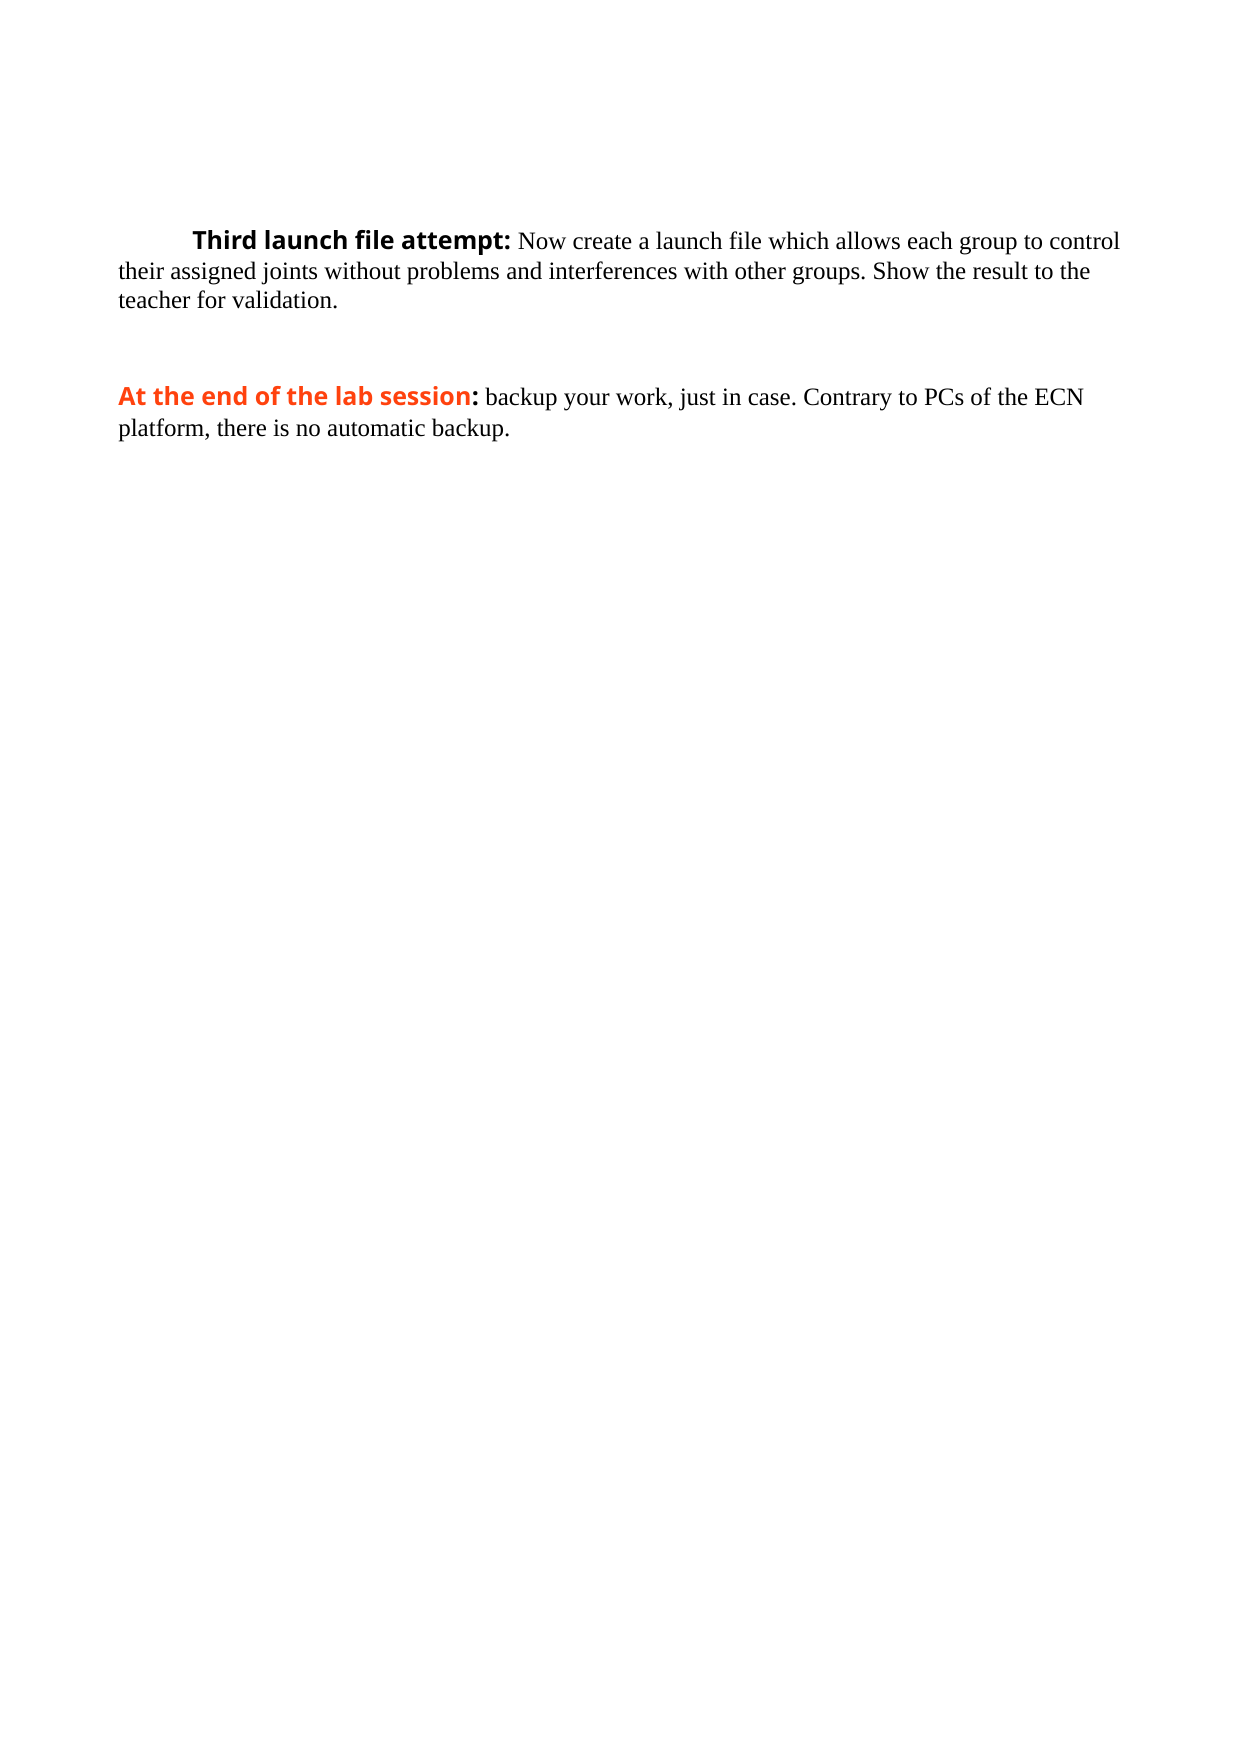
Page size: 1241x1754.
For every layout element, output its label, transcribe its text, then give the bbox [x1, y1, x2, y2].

text Third launch file attempt: Now create a launch file which allows each group to control their assigned joints without problems and interferences with other groups. Show the result to the teacher for validation. [118, 222, 1122, 314]
text At the end of the lab session: backup your work, just in case. Contrary to PCs of the ECN platform, there is no automatic backup. [118, 379, 1122, 442]
